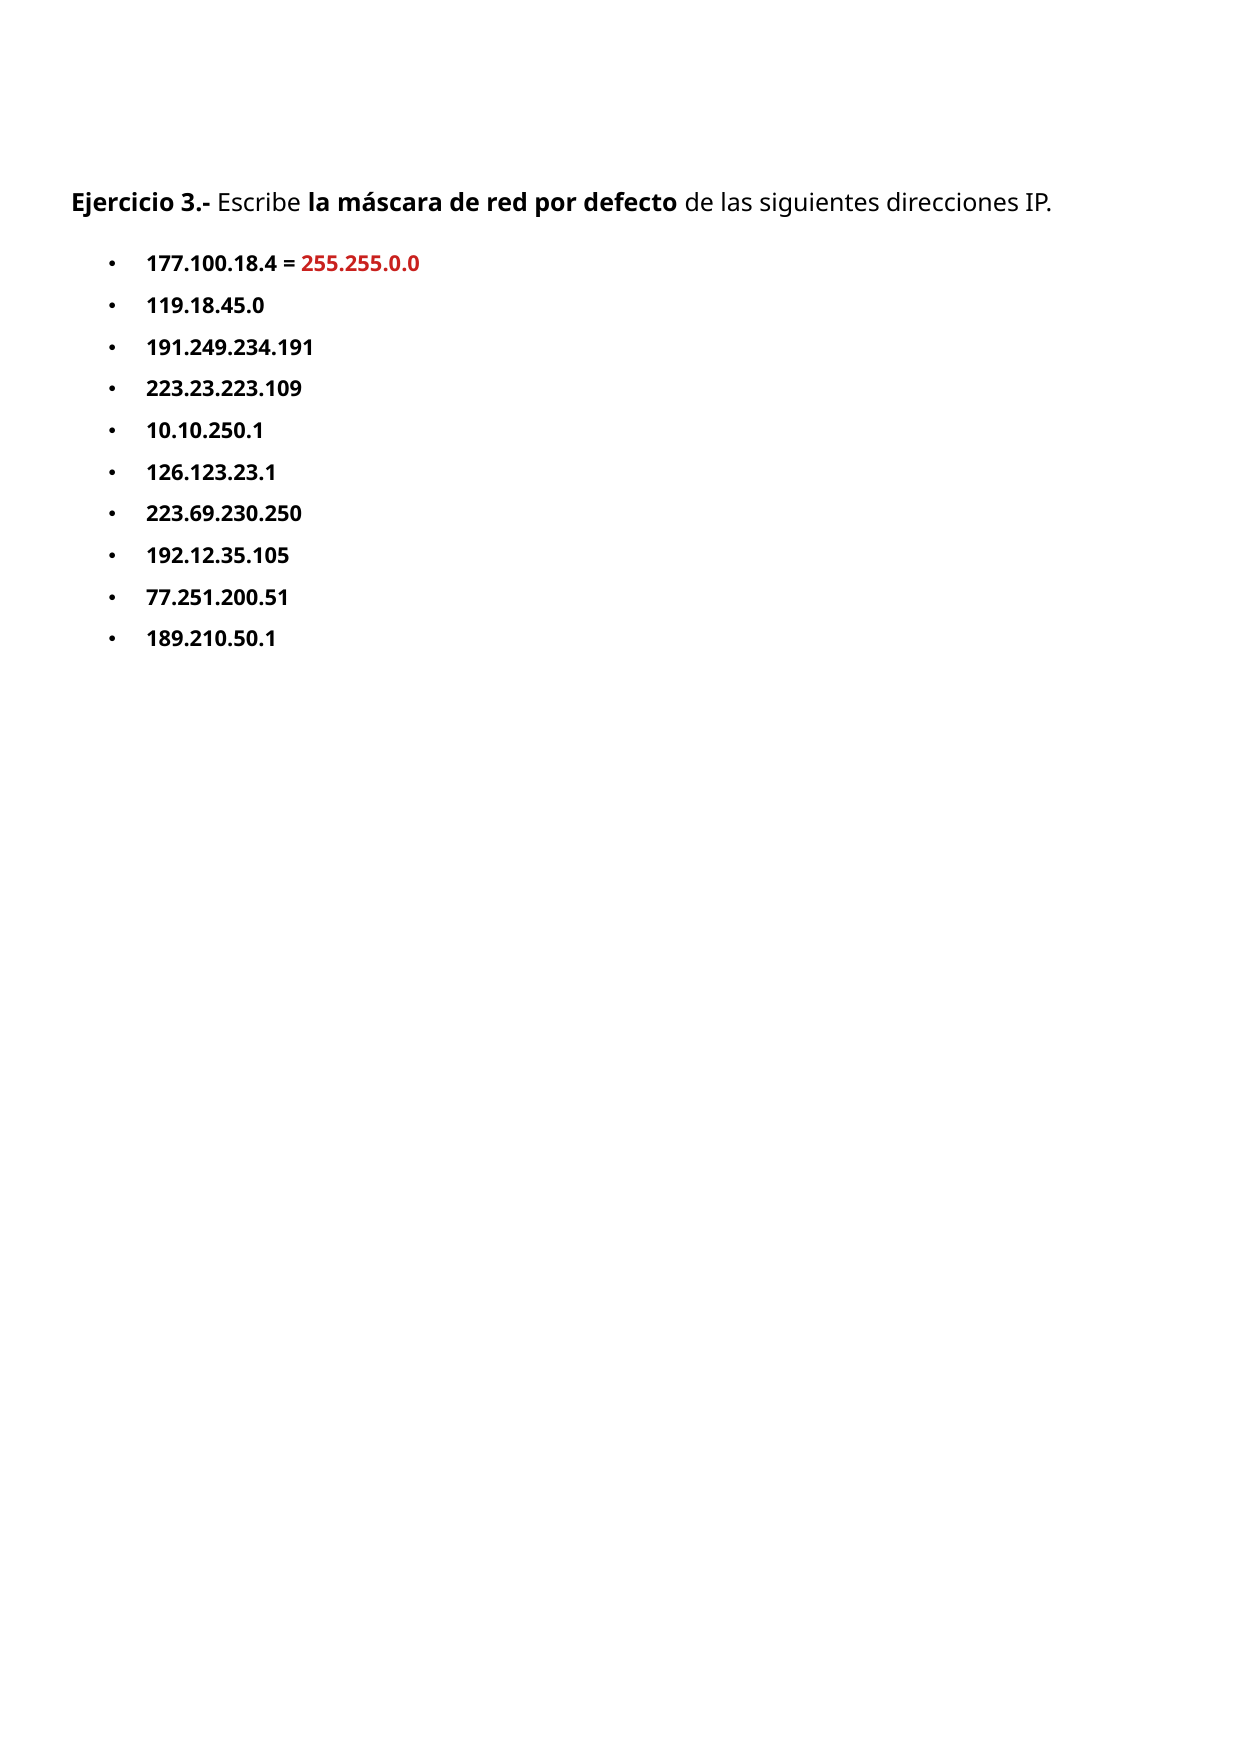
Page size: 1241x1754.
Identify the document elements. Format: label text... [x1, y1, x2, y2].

text Ejercicio 3.- Escribe la máscara de red por defecto de las siguientes direcciones IP. [71, 185, 1169, 219]
list 223.69.230.250 [108, 498, 1169, 528]
list 189.210.50.1 [108, 623, 1169, 653]
list 192.12.35.105 [108, 540, 1169, 569]
list 191.249.234.191 [108, 331, 1169, 361]
list 119.18.45.0 [108, 290, 1169, 319]
list 177.100.18.4 = 255.255.0.0 [108, 248, 1169, 278]
list 10.10.250.1 [108, 415, 1169, 444]
list 223.23.223.109 [108, 373, 1169, 403]
list 126.123.23.1 [108, 456, 1169, 486]
list 77.251.200.51 [108, 581, 1169, 611]
